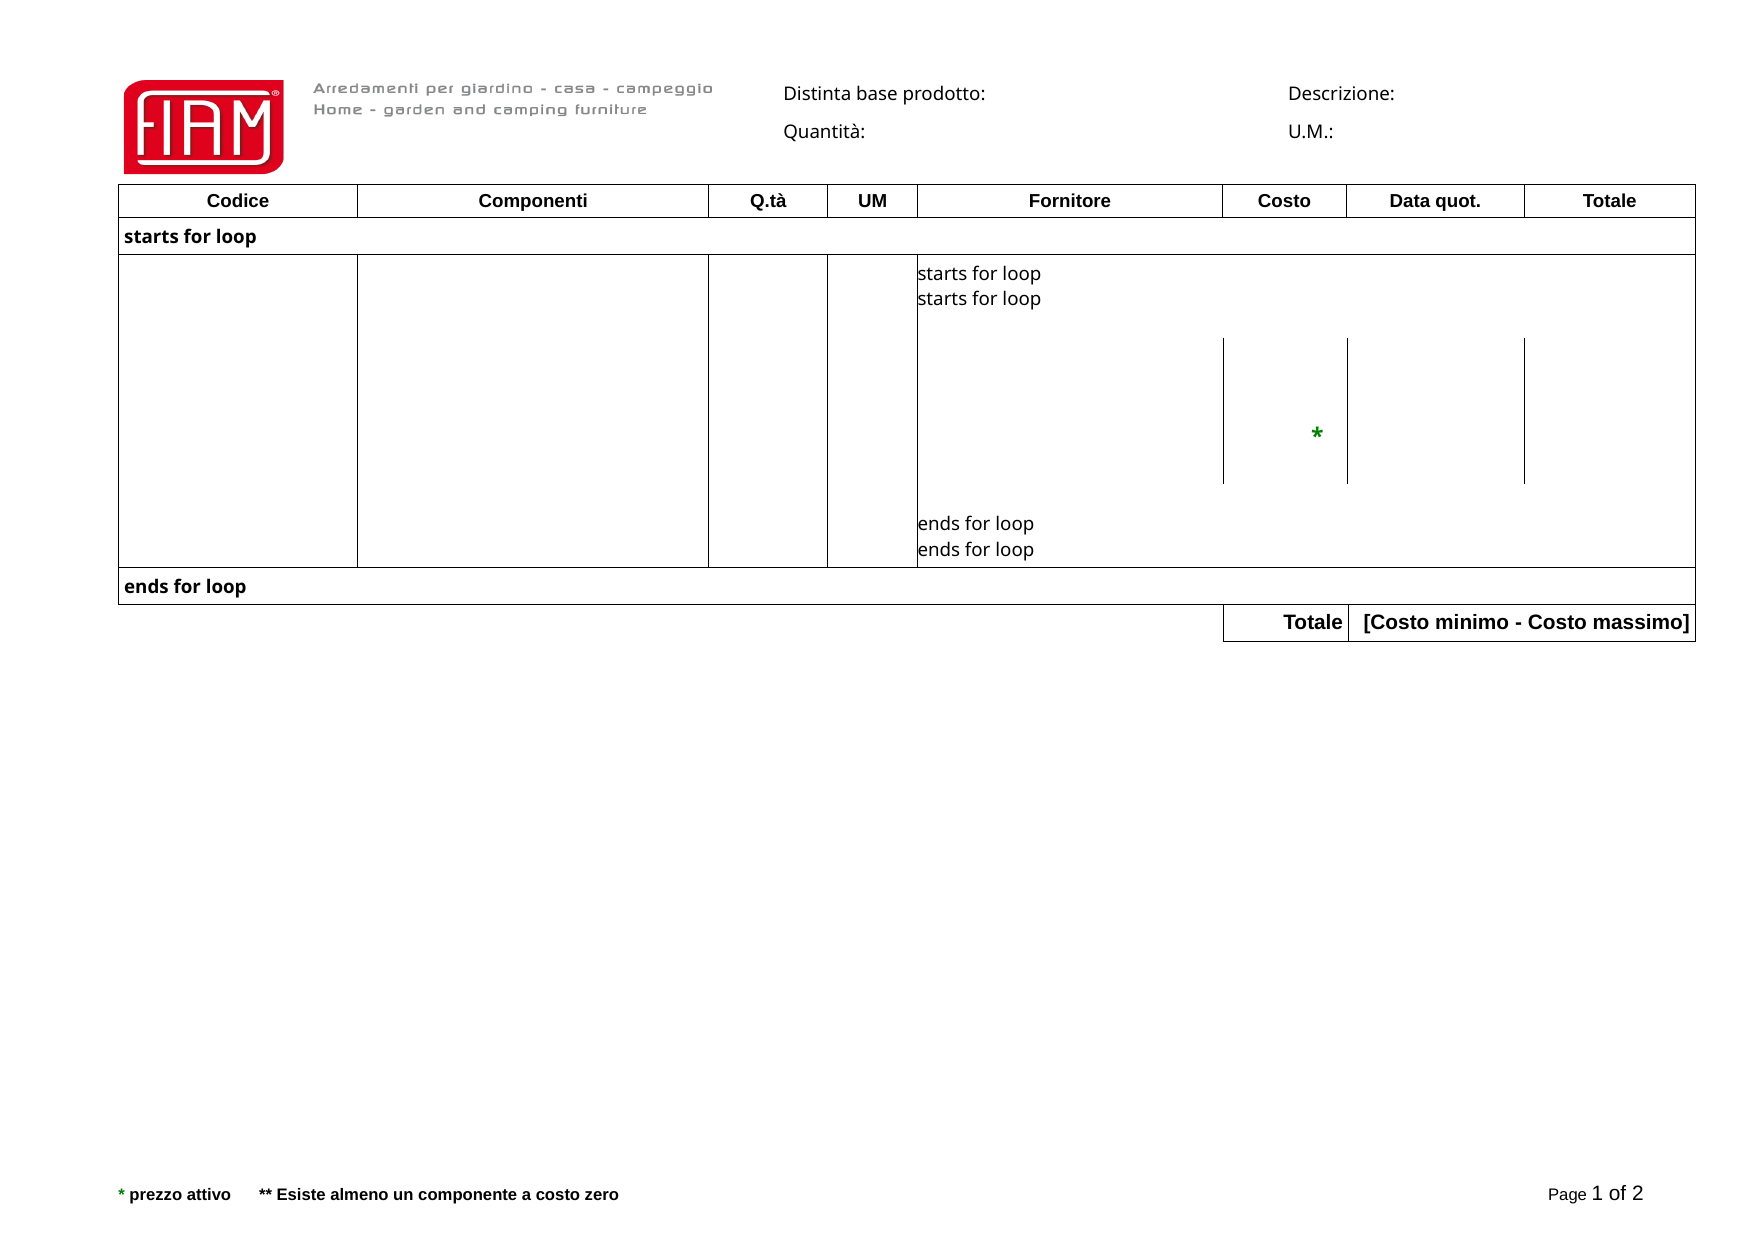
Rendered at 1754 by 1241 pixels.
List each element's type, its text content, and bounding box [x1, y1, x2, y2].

table_cell starts for loop starts for loop <if test="pricelist.is_active"> </if> ends for loop ends for loop [918, 255, 1695, 338]
text <setLang('it_IT')><for each="o in objects"> [118, 51, 1695, 73]
table_cell Quantità: <o.product_qty> [778, 113, 1282, 184]
table_header Q.tà [709, 185, 827, 217]
table_header [118, 75, 777, 184]
table_header <formatLang(pricelist.date_quotation, date=True) if pricelist.date_quotation else "???"> [1348, 338, 1524, 484]
table_header Costo [1223, 185, 1346, 217]
table_header Totale [1525, 185, 1695, 217]
table_cell <item.product_qty> [709, 255, 827, 567]
table_cell starts for loop [119, 218, 1695, 254]
table_header Data quot. [1347, 185, 1524, 217]
table_header Codice [119, 185, 357, 217]
table_cell ends for loop [119, 568, 1695, 604]
table_cell <item.product_uom.name> [828, 255, 917, 567]
table_header <pricelist.price * item.product_qty> [1525, 338, 1695, 484]
table_cell U.M.: <o.product_uom.name> [1282, 113, 1695, 184]
table_header Distinta base prodotto: <o.product_id.name> [778, 75, 1282, 113]
table_header <seller.name.name> [918, 338, 1223, 484]
picture [123, 80, 715, 177]
table_header Fornitore [918, 185, 1222, 217]
table_header [Costo minimo - Costo massimo] [1349, 605, 1695, 641]
table_header <pricelist.price> <if test="pricelist.is_active">*</if> [1224, 338, 1347, 484]
table_cell <item.product_id.name> [358, 255, 708, 567]
table_cell starts for loop starts for loop <if test="pricelist.is_active"> </if> ends for loop ends for loop [918, 484, 1695, 567]
table_header Descrizione: <o.name> [1282, 75, 1695, 113]
table_header Componenti [358, 185, 708, 217]
table_cell <item.product_id.default_code> [119, 255, 357, 567]
table_header Totale [1224, 605, 1348, 641]
table_header UM [828, 185, 917, 217]
